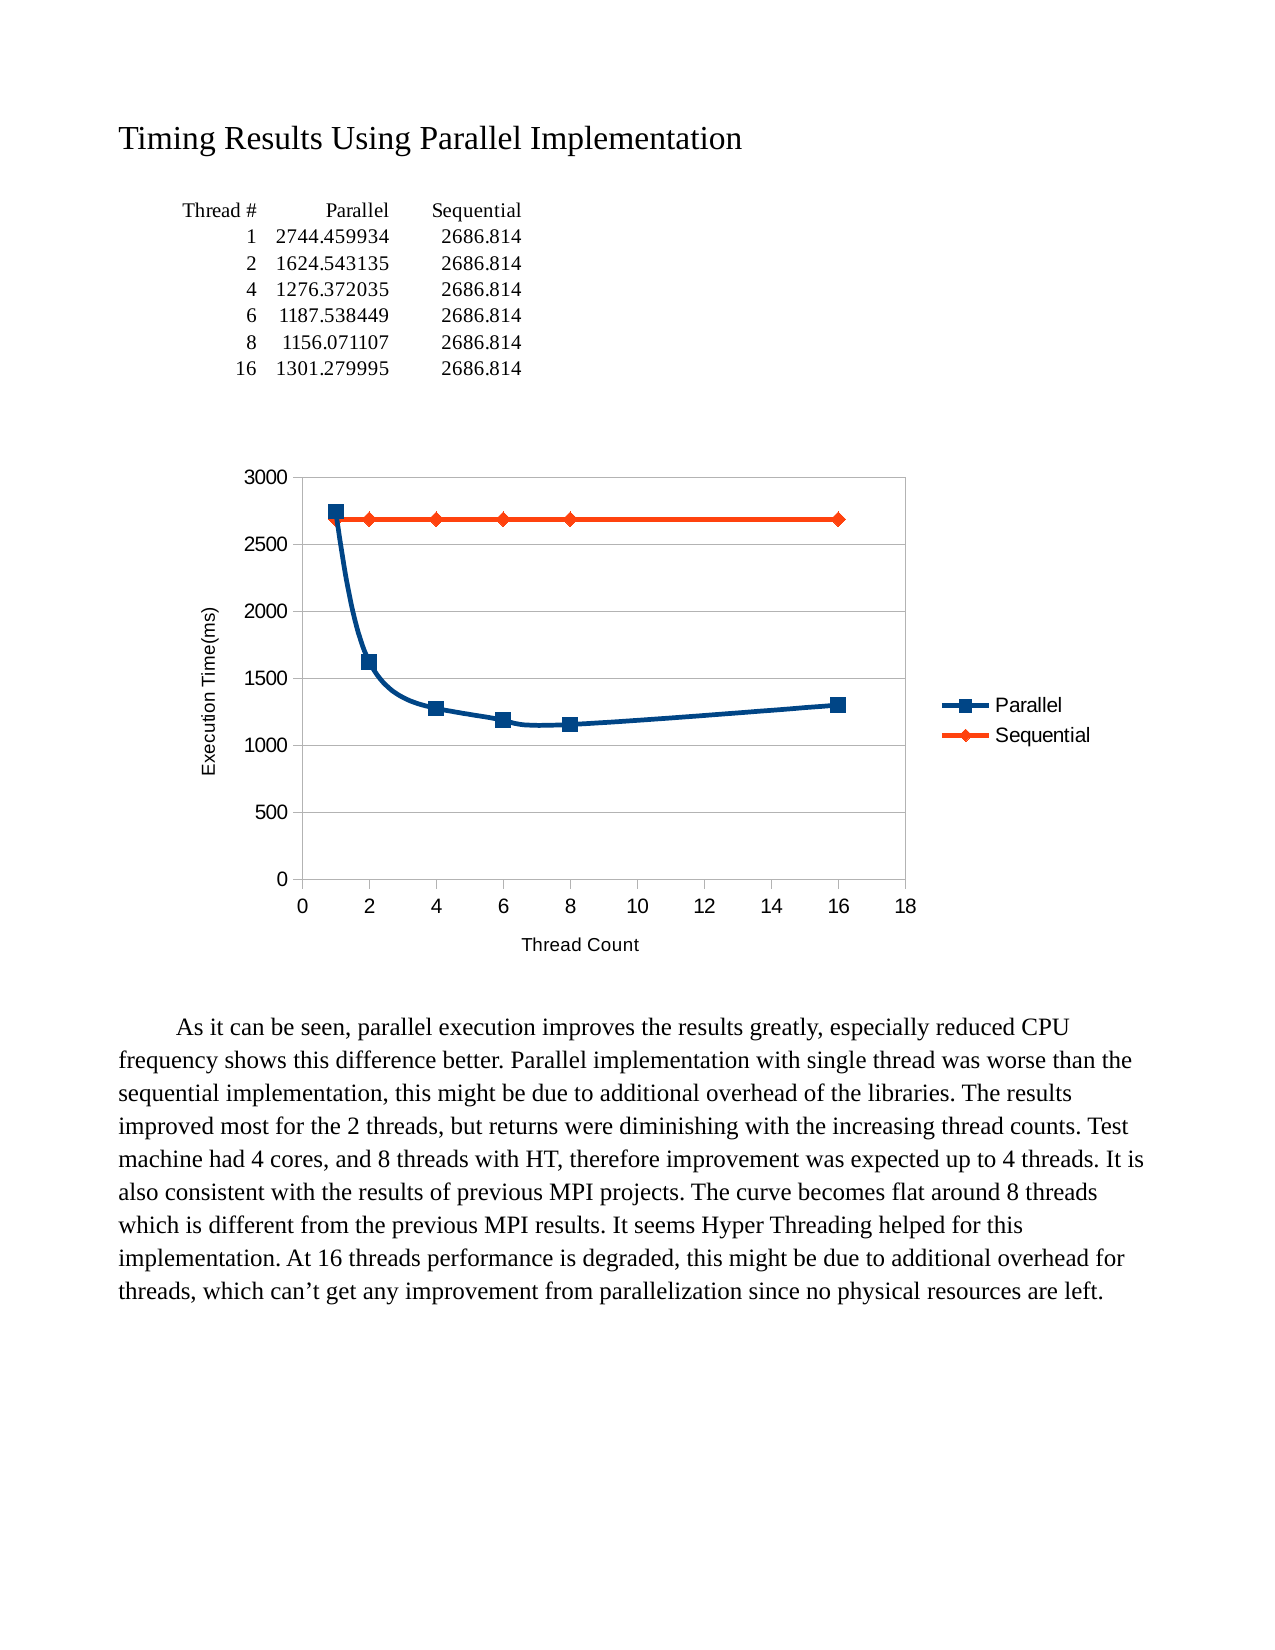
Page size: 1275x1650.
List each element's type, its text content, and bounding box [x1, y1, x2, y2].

subtitle Timing Results Using Parallel Implementation [118, 118, 1157, 157]
text As it can be seen, parallel execution improves the results greatly, especially reduced CPU frequency shows this difference better. Parallel implementation with single thread was worse than the sequential implementation, this might be due to additional overhead of the libraries. The results improved most for the 2 threads, but returns were diminishing with the increasing thread counts. Test machine had 4 cores, and 8 threads with HT, therefore improvement was expected up to 4 threads. It is also consistent with the results of previous MPI projects. The curve becomes flat around 8 threads which is different from the previous MPI results. It seems Hyper Threading helped for this implementation. At 16 threads performance is degraded, this might be due to additional overhead for threads, which can’t get any improvement from parallelization since no physical resources are left. [118, 1012, 1157, 1305]
